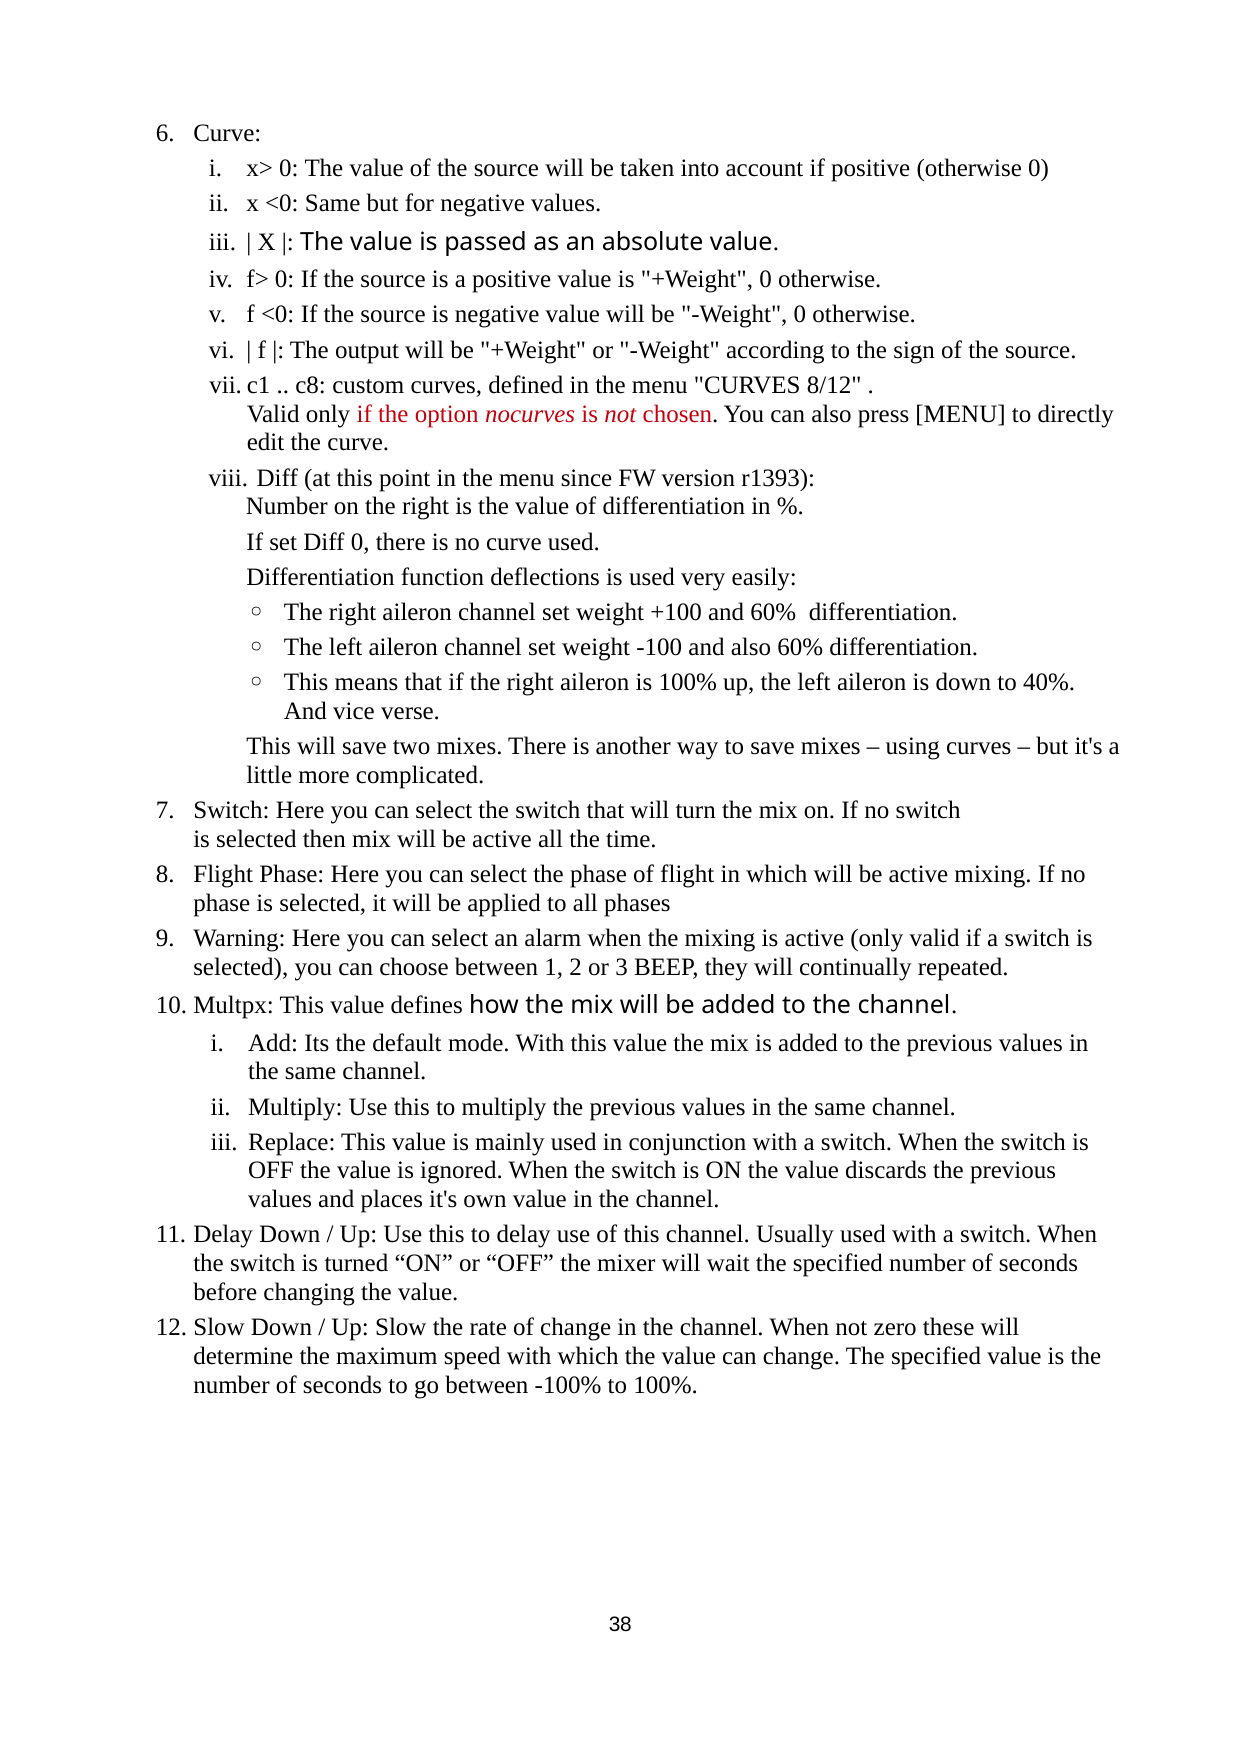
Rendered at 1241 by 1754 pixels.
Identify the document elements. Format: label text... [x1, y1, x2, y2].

list Flight Phase: Here you can select the phase of flight in which will be active mixing. If no phase is selected, it will be applied to all phases [156, 859, 1122, 917]
list | X |: The value is passed as an absolute value. [209, 224, 1122, 258]
list Delay Down / Up: Use this to delay use of this channel. Usually used with a switch. When the switch is turned “ON” or “OFF” the mixer will wait the specified number of seconds before changing the value. [156, 1219, 1122, 1306]
list x <0: Same but for negative values. [209, 188, 1122, 217]
list The left aileron channel set weight -100 and also 60% differentiation. [246, 632, 1122, 661]
list Warning: Here you can select an alarm when the mixing is active (only valid if a switch is selected), you can choose between 1, 2 or 3 BEEP, they will continually repeated. [156, 923, 1122, 981]
list c1 .. c8: custom curves, defined in the menu "CURVES 8/12" . Valid only if the option nocurves is not chosen. You can also press [MENU] to directly edit the curve. [209, 370, 1122, 456]
list Diff (at this point in the menu since FW version r1393): Number on the right is the value of differentiation in %. [208, 463, 1122, 520]
list | f |: The output will be "+Weight" or "-Weight" according to the sign of the source. [209, 335, 1122, 363]
list f> 0: If the source is a positive value is "+Weight", 0 otherwise. [209, 264, 1122, 293]
list Multiply: Use this to multiply the previous values in the same channel. [210, 1092, 1122, 1120]
list This will save two mixes. There is another way to save mixes – using curves – but it's a little more complicated. [209, 731, 1122, 789]
list If set Diff 0, there is no curve used. [209, 527, 1122, 555]
list Multpx: This value defines how the mix will be added to the channel. [156, 987, 1122, 1021]
list Replace: This value is mainly used in conjunction with a switch. When the switch is OFF the value is ignored. When the switch is ON the value discards the previous values and places it's own value in the channel. [210, 1127, 1122, 1213]
list This means that if the right aileron is 100% up, the left aileron is down to 40%. And vice verse. [246, 667, 1122, 725]
list Add: Its the default mode. With this value the mix is added to the previous values in the same channel. [210, 1028, 1122, 1085]
list Slow Down / Up: Slow the rate of change in the channel. When not zero these will determine the maximum speed with which the value can change. The specified value is the number of seconds to go between -100% to 100%. [156, 1312, 1122, 1427]
list The right aileron channel set weight +100 and 60% differentiation. [246, 597, 1122, 626]
list Differentiation function deflections is used very easily: [209, 562, 1122, 591]
list Curve: [156, 118, 1122, 147]
list x> 0: The value of the source will be taken into account if positive (otherwise 0) [209, 153, 1122, 182]
list Switch: Here you can select the switch that will turn the mix on. If no switch is selected then mix will be active all the time. [156, 795, 1122, 853]
list f <0: If the source is negative value will be "-Weight", 0 otherwise. [209, 299, 1122, 328]
